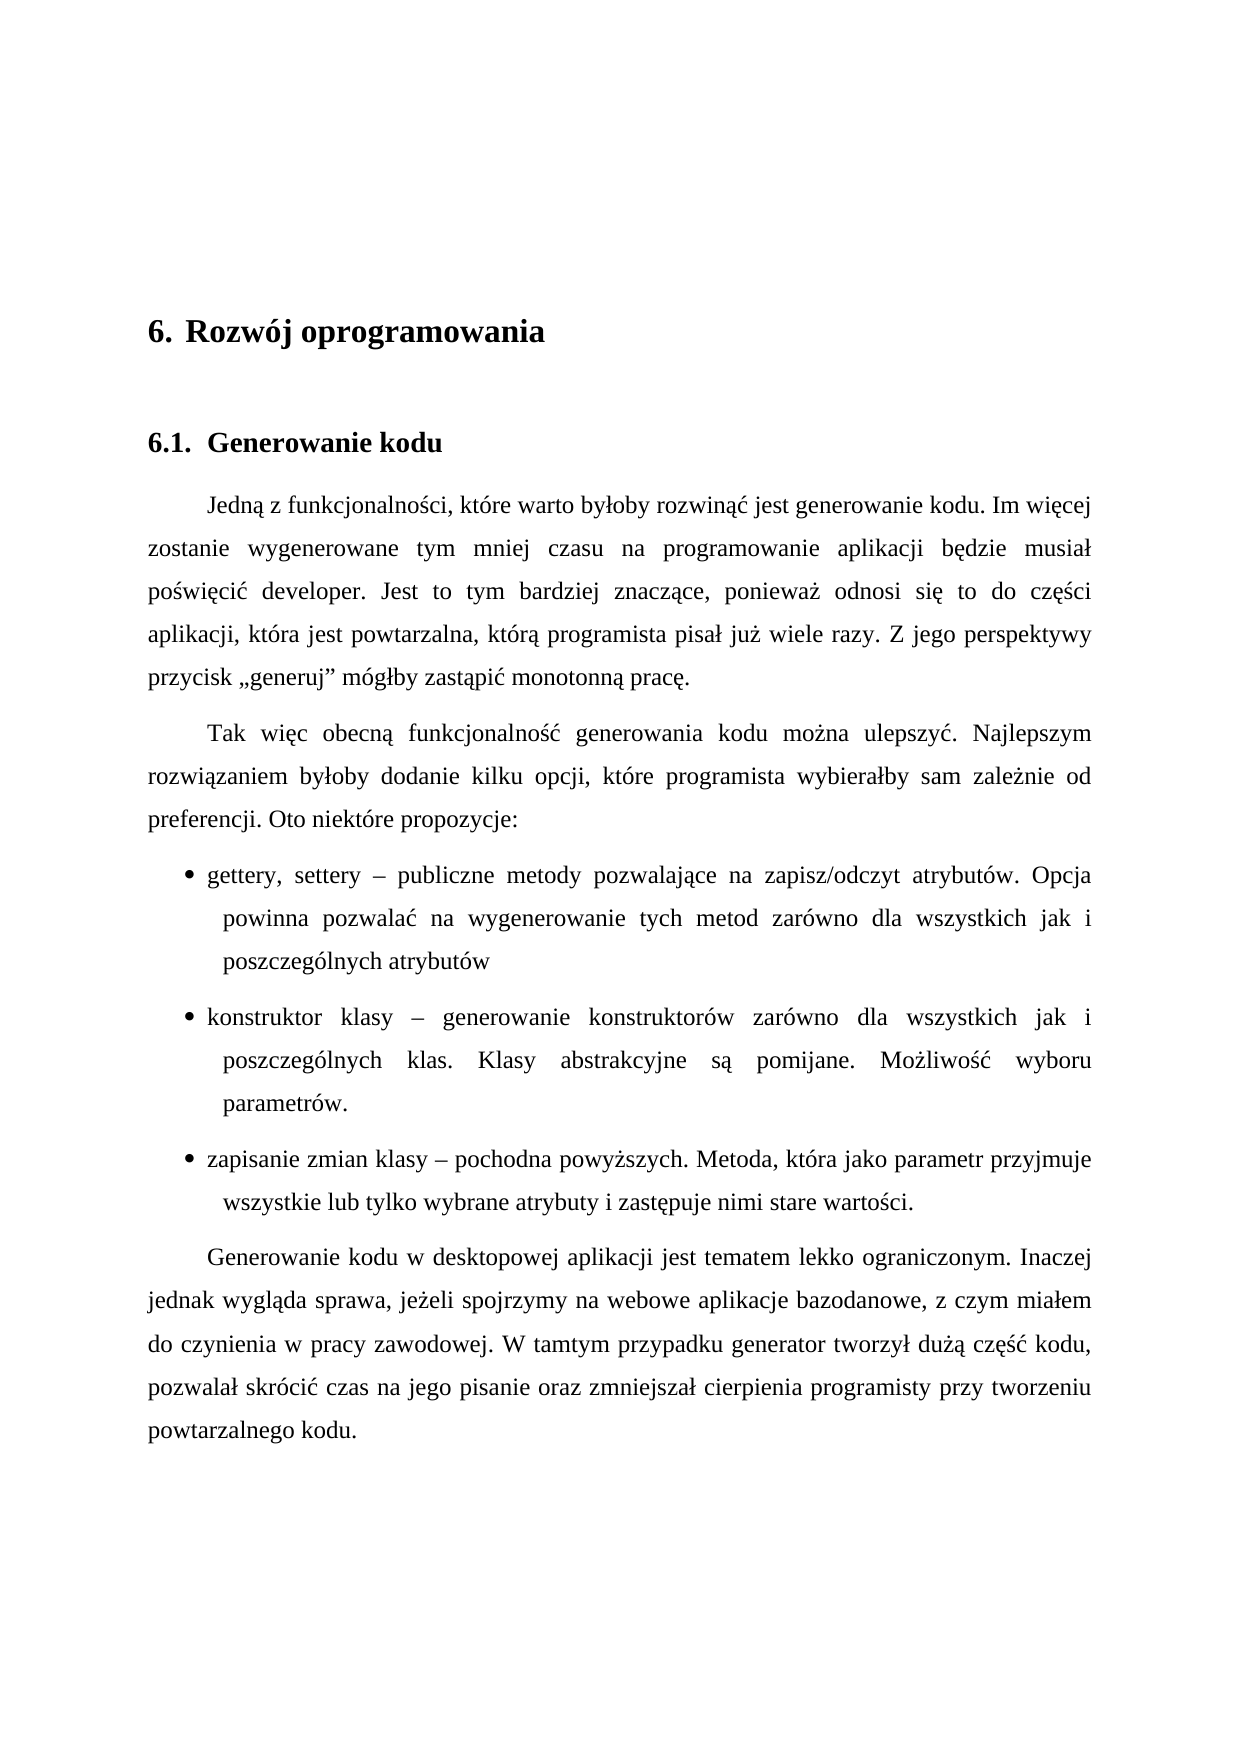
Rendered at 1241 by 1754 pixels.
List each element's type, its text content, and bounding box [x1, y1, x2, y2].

subtitle Rozwój oprogramowania [148, 312, 1092, 350]
text Tak więc obecną funkcjonalność generowania kodu można ulepszyć. Najlepszym rozwiązaniem byłoby dodanie kilku opcji, które programista wybierałby sam zależnie od preferencji. Oto niektóre propozycje: [148, 718, 1092, 833]
subtitle Generowanie kodu [148, 425, 1092, 459]
text Jedną z funkcjonalności, które warto byłoby rozwinąć jest generowanie kodu. Im więcej zostanie wygenerowane tym mniej czasu na programowanie aplikacji będzie musiał poświęcić developer. Jest to tym bardziej znaczące, ponieważ odnosi się to do części aplikacji, która jest powtarzalna, którą programista pisał już wiele razy. Z jego perspektywy przycisk „generuj” mógłby zastąpić monotonną pracę. [148, 490, 1092, 691]
list zapisanie zmian klasy – pochodna powyższych. Metoda, która jako parametr przyjmuje wszystkie lub tylko wybrane atrybuty i zastępuje nimi stare wartości. [185, 1144, 1092, 1216]
text Generowanie kodu w desktopowej aplikacji jest tematem lekko ograniczonym. Inaczej jednak wygląda sprawa, jeżeli spojrzymy na webowe aplikacje bazodanowe, z czym miałem do czynienia w pracy zawodowej. W tamtym przypadku generator tworzył dużą część kodu, pozwalał skrócić czas na jego pisanie oraz zmniejszał cierpienia programisty przy tworzeniu powtarzalnego kodu. [148, 1242, 1092, 1444]
list konstruktor klasy – generowanie konstruktorów zarówno dla wszystkich jak i poszczególnych klas. Klasy abstrakcyjne są pomijane. Możliwość wyboru parametrów. [185, 1002, 1092, 1117]
list gettery, settery – publiczne metody pozwalające na zapisz/odczyt atrybutów. Opcja powinna pozwalać na wygenerowanie tych metod zarówno dla wszystkich jak i poszczególnych atrybutów [185, 860, 1092, 975]
